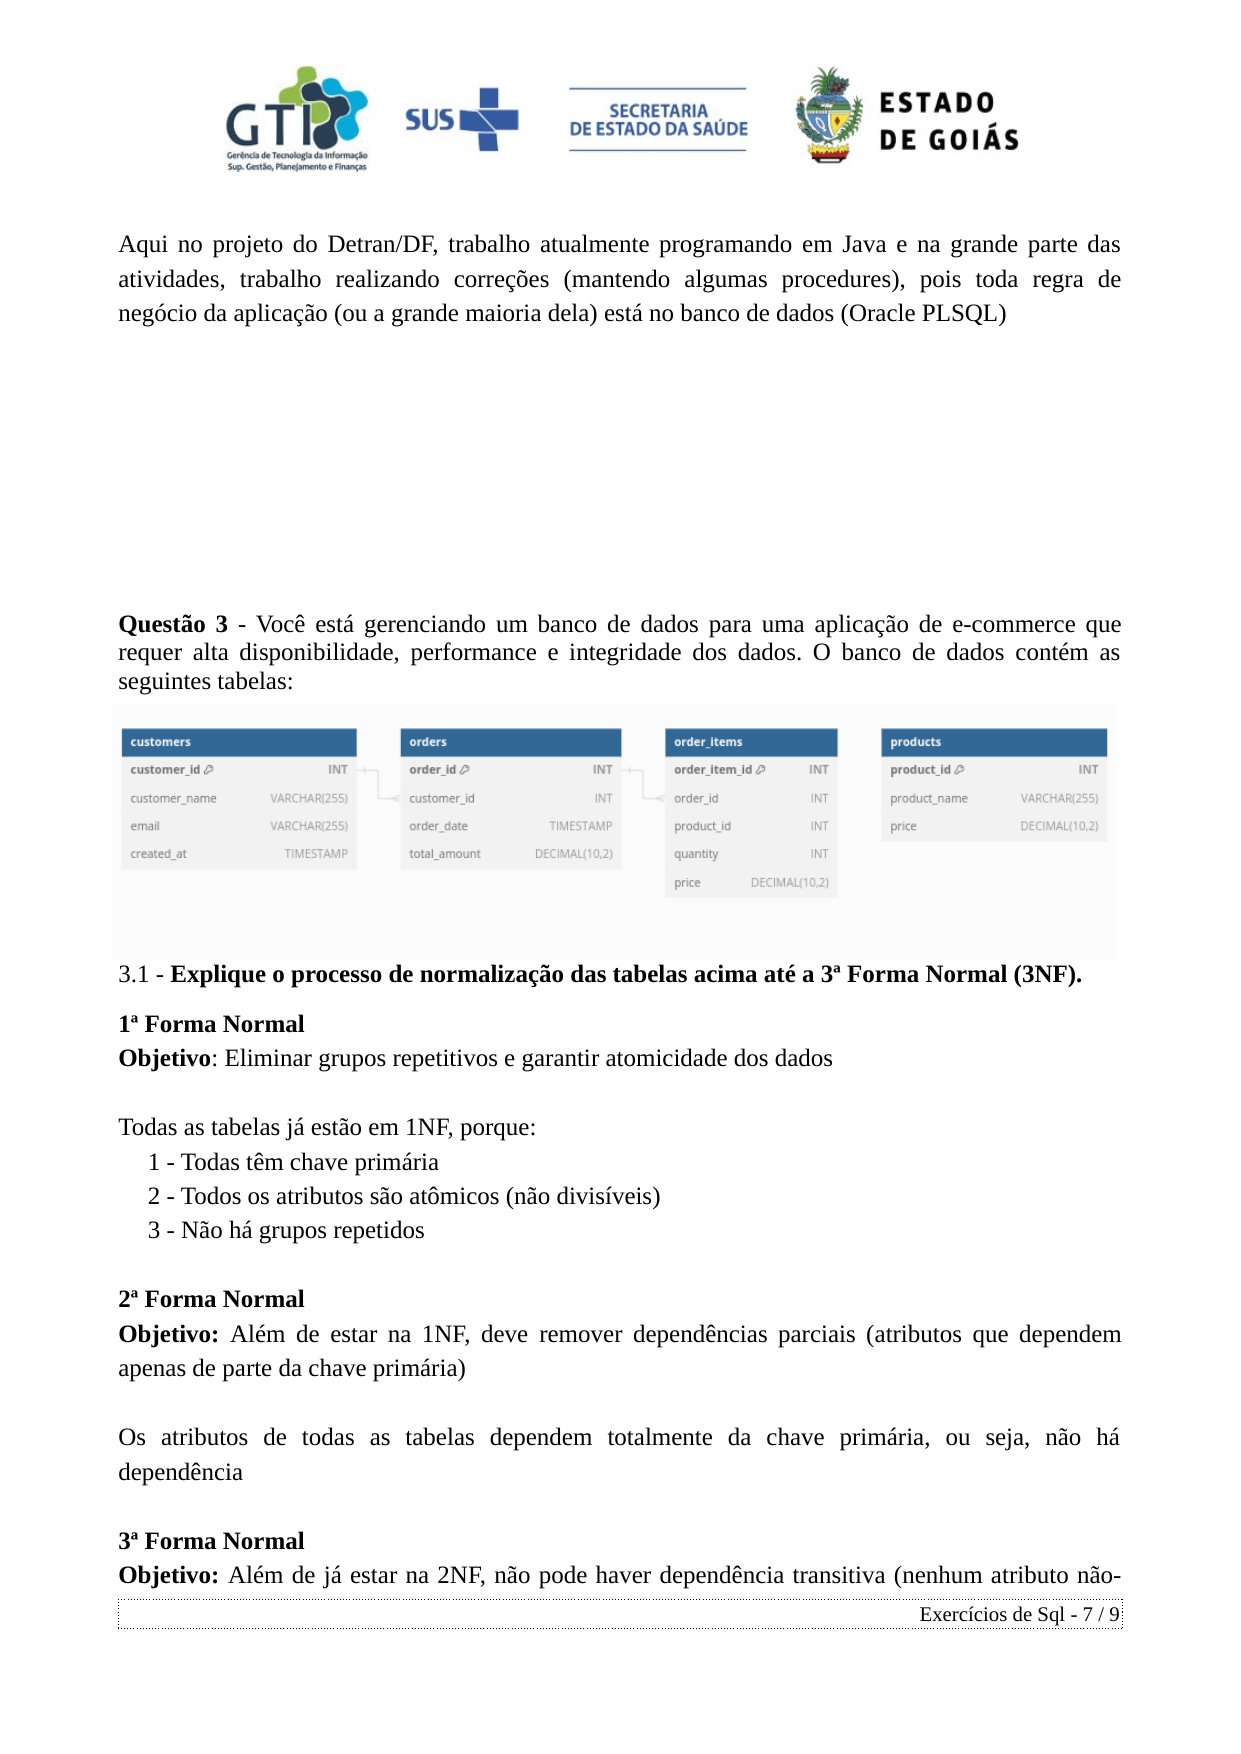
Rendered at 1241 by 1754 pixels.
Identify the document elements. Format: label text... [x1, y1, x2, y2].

text Objetivo: Além de já estar na 2NF, não pode haver dependência transitiva (nenhum atributo não- [118, 1560, 1122, 1589]
text 2 - Todos os atributos são atômicos (não divisíveis) [118, 1181, 1122, 1210]
text 1 - Todas têm chave primária [118, 1147, 1122, 1175]
text 1ª Forma Normal [118, 1009, 1122, 1037]
text Todas as tabelas já estão em 1NF, porque: [118, 1112, 1122, 1141]
text Objetivo: Além de estar na 1NF, deve remover dependências parciais (atributos que dependem apenas de parte da chave primária) [118, 1319, 1122, 1382]
text 2ª Forma Normal [118, 1284, 1122, 1313]
text Aqui no projeto do Detran/DF, trabalho atualmente programando em Java e na grande parte das atividades, trabalho realizando correções (mantendo algumas procedures), pois toda regra de negócio da aplicação (ou a grande maioria dela) está no banco de dados (Oracle PLSQL) [118, 229, 1122, 327]
text Os atributos de todas as tabelas dependem totalmente da chave primária, ou seja, não há dependência [118, 1422, 1122, 1486]
text 3 - Não há grupos repetidos [118, 1216, 1122, 1244]
text 3.1 - Explique o processo de normalização das tabelas acima até a 3ª Forma Normal (3NF). [118, 695, 1122, 988]
text Objetivo: Eliminar grupos repetitivos e garantir atomicidade dos dados [118, 1043, 1122, 1072]
text Questão 3 - Você está gerenciando um banco de dados para uma aplicação de e-commerce que requer alta disponibilidade, performance e integridade dos dados. O banco de dados contém as seguintes tabelas: [118, 609, 1122, 695]
text 3ª Forma Normal [118, 1526, 1122, 1554]
